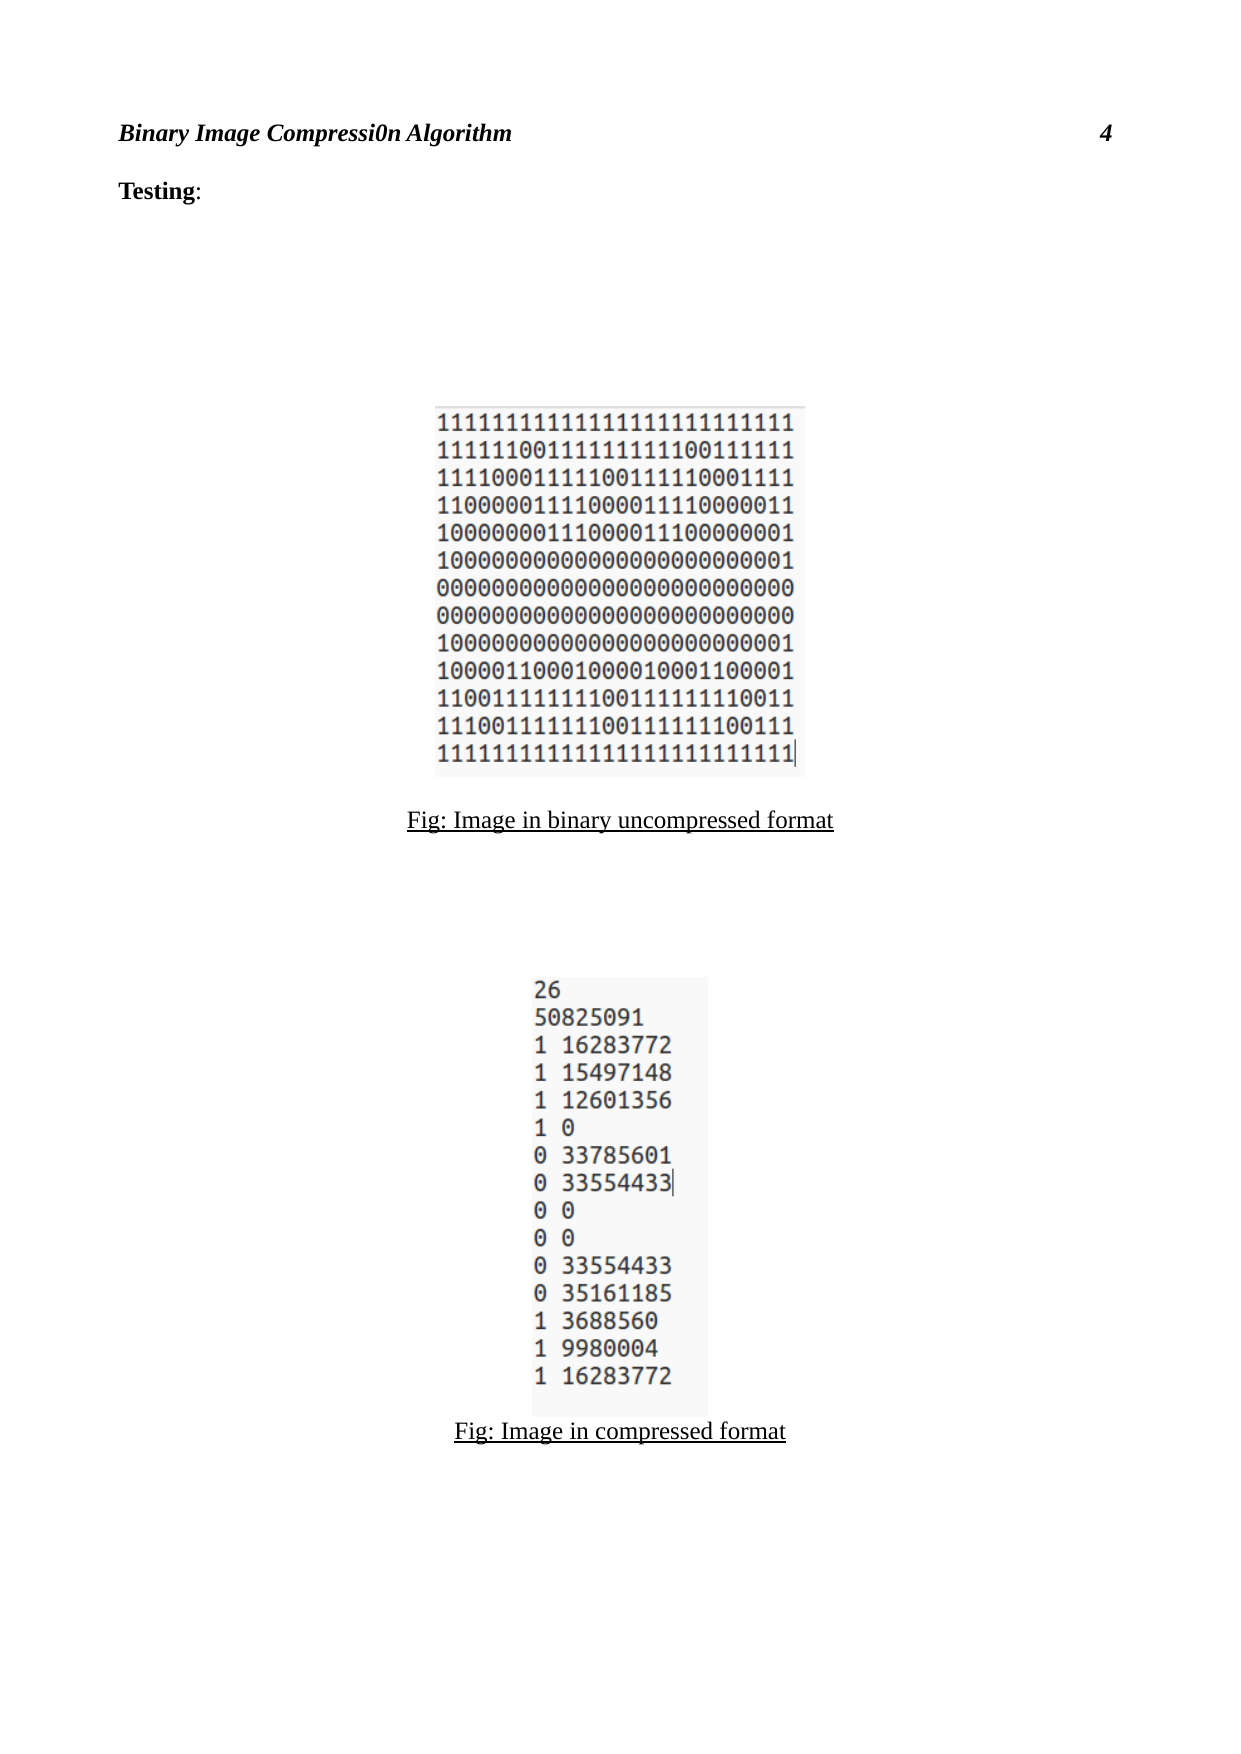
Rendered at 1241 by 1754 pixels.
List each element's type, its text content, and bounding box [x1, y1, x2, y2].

text Fig: Image in binary uncompressed format [118, 805, 1122, 834]
text Testing: [118, 176, 1122, 205]
picture [435, 406, 805, 777]
text Fig: Image in compressed format [118, 978, 1122, 1445]
picture [532, 977, 709, 1417]
